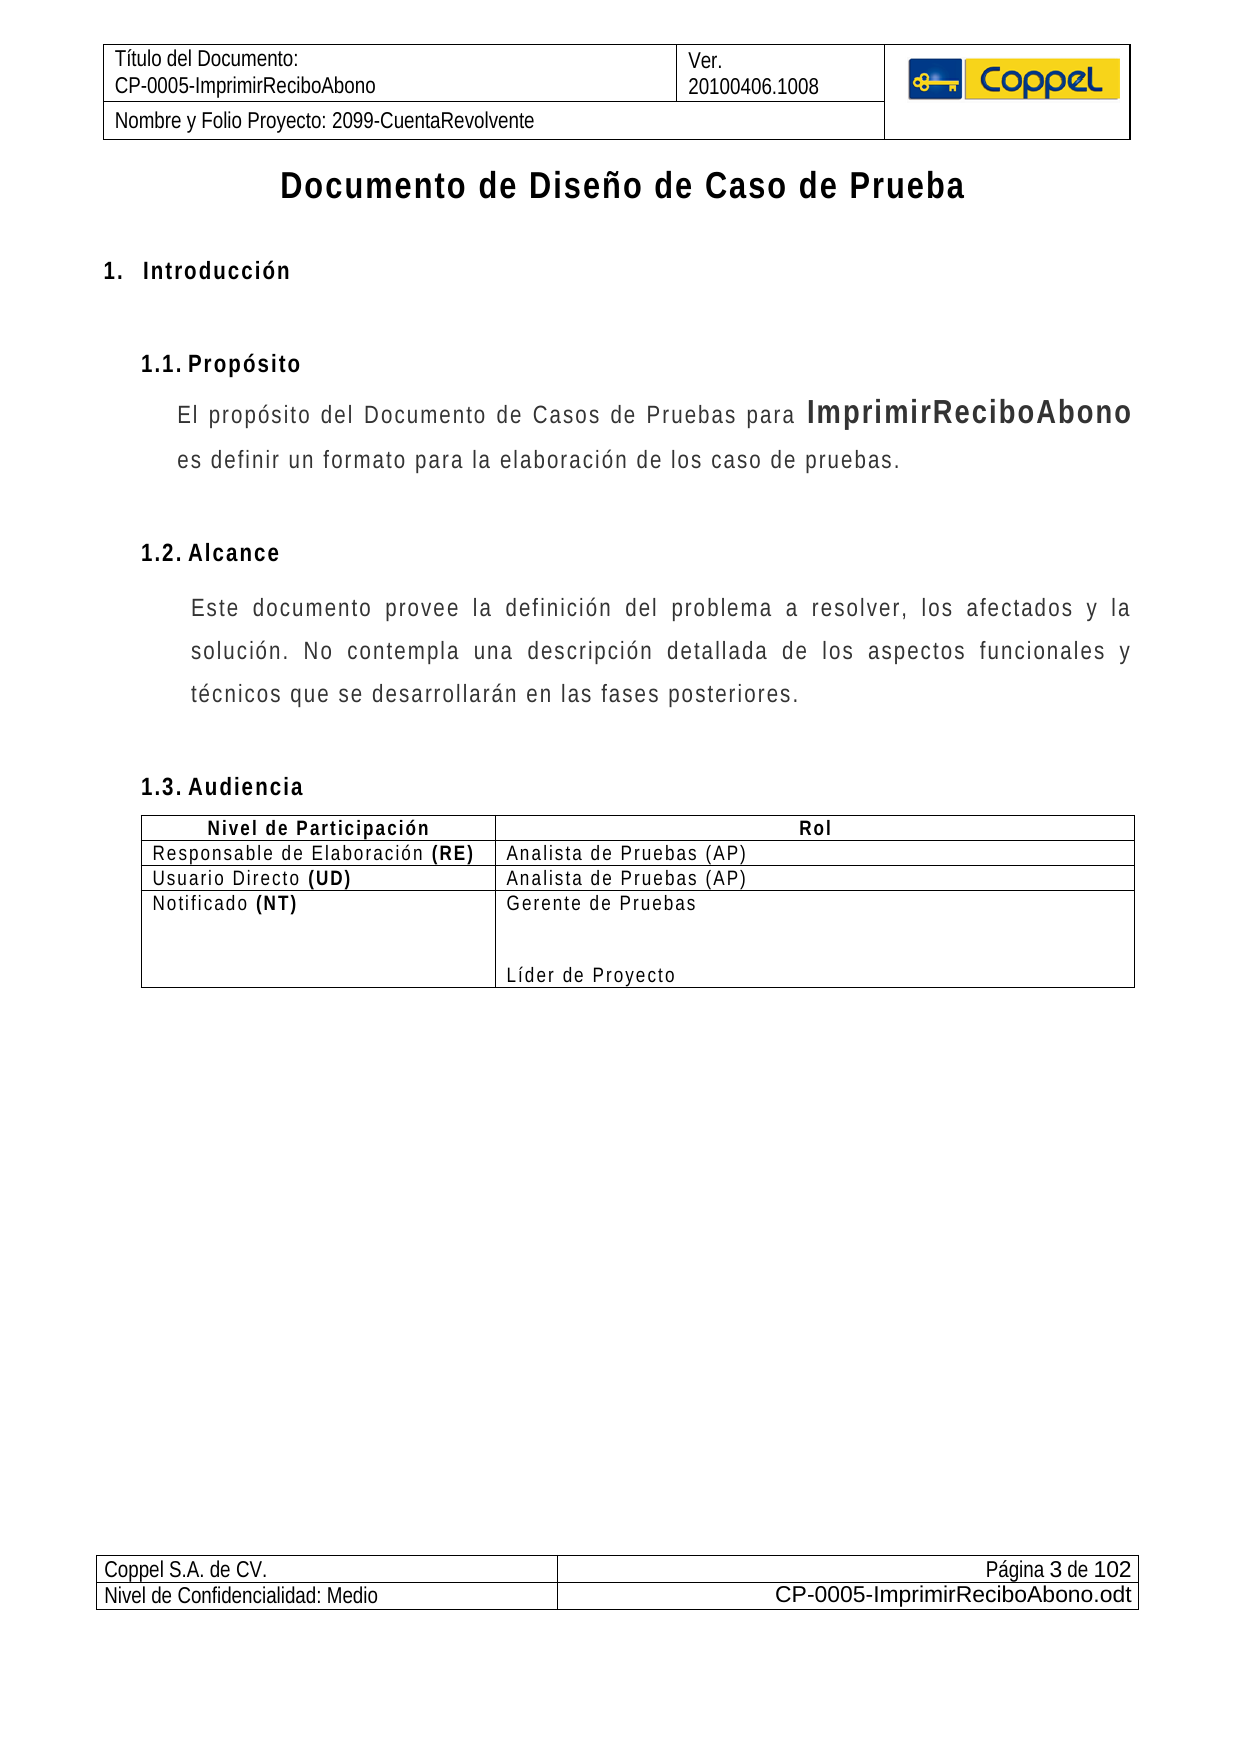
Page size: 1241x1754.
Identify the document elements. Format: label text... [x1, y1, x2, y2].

subtitle Introducción [103, 256, 1131, 285]
subtitle Alcance [141, 538, 1131, 566]
subtitle Audiencia [141, 772, 1131, 800]
table_cell Usuario Directo (UD) [142, 866, 495, 890]
table_cell Analista de Pruebas (AP) [496, 866, 1134, 890]
subtitle Propósito [141, 349, 1131, 378]
text Este documento provee la definición del problema a resolver, los afectados y la solución. No contempla una descripción detallada de los aspectos funcionales y técnicos que se desarrollarán en las fases posteriores. [191, 593, 1131, 707]
title Documento de Diseño de Caso de Prueba [103, 163, 1131, 206]
table_cell Responsable de Elaboración (RE) [142, 841, 495, 865]
table_header Rol [496, 816, 1134, 840]
table_cell Notificado (NT) [142, 891, 495, 987]
table_cell Gerente de Pruebas Líder de Proyecto [496, 891, 1134, 987]
table_header Nivel de Participación [142, 816, 495, 840]
table_cell Analista de Pruebas (AP) [496, 841, 1134, 865]
text El propósito del Documento de Casos de Pruebas para ImprimirReciboAbono es definir un formato para la elaboración de los caso de pruebas. [177, 392, 1131, 473]
